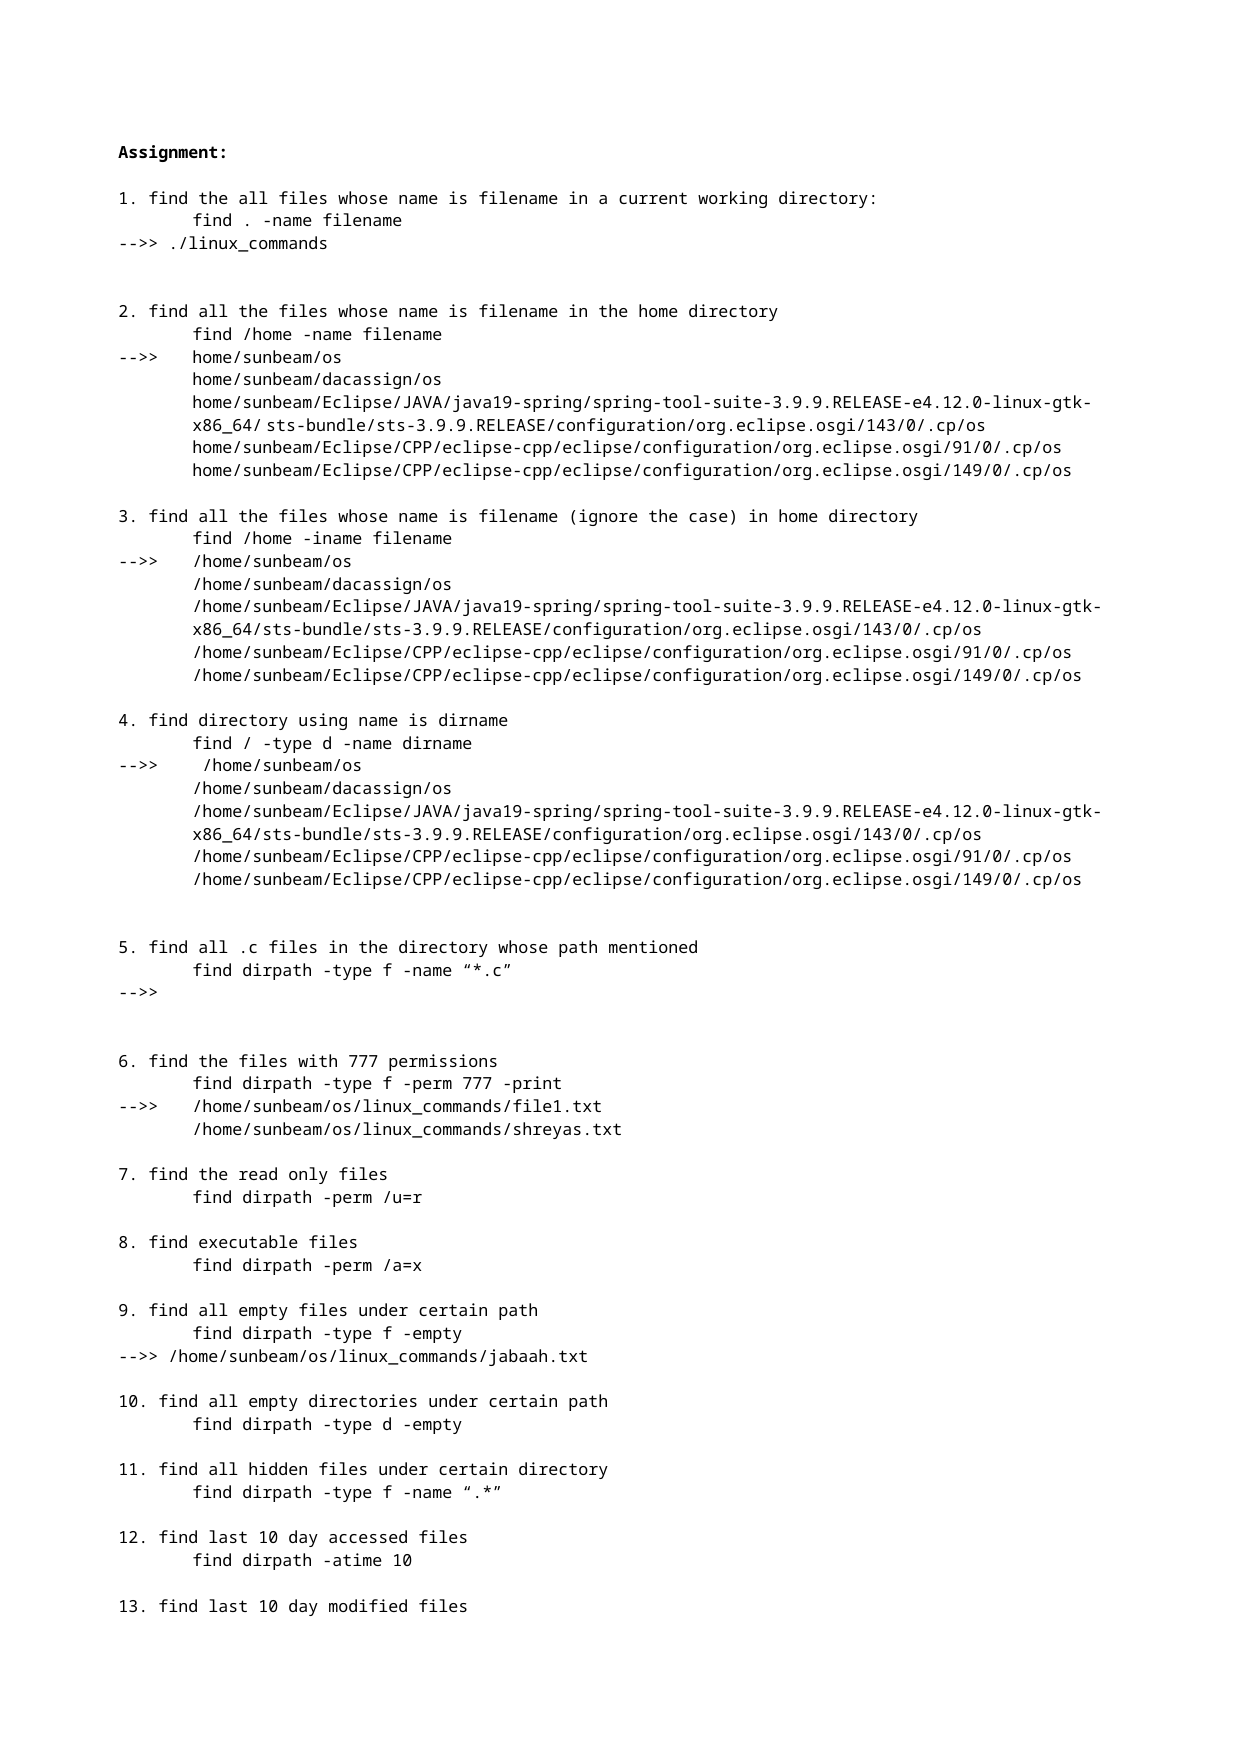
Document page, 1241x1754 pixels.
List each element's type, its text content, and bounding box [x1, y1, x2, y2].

text find dirpath -perm /u=r [118, 1185, 1122, 1208]
text -->> [118, 981, 1122, 1004]
text find dirpath -atime 10 [118, 1549, 1122, 1571]
text 9. find all empty files under certain path [118, 1299, 1122, 1322]
text 4. find directory using name is dirname [118, 708, 1122, 731]
text /home/sunbeam/os/linux_commands/shreyas.txt [118, 1117, 1122, 1140]
text 2. find all the files whose name is filename in the home directory [118, 300, 1122, 322]
text find /home -iname filename [118, 527, 1122, 549]
text find dirpath -type f -perm 777 -print [118, 1072, 1122, 1094]
text find /home -name filename [118, 322, 1122, 345]
text find dirpath -type f -name “*.c” [118, 958, 1122, 981]
text find dirpath -type d -empty [118, 1412, 1122, 1435]
text 1. find the all files whose name is filename in a current working directory: [118, 186, 1122, 209]
text 3. find all the files whose name is filename (ignore the case) in home directory [118, 504, 1122, 527]
text -->> /home/sunbeam/os [118, 549, 1122, 572]
text /home/sunbeam/Eclipse/CPP/eclipse-cpp/eclipse/configuration/org.eclipse.osgi/91/0/.cp/os [118, 640, 1122, 663]
text 13. find last 10 day modified files [118, 1594, 1122, 1617]
text home/sunbeam/Eclipse/JAVA/java19-spring/spring-tool-suite-3.9.9.RELEASE-e4.12.0-linux-gtk- x86_64/ sts-bundle/sts-3.9.9.RELEASE/configuration/org.eclipse.osgi/143/0/.cp/os [118, 391, 1122, 436]
text /home/sunbeam/Eclipse/JAVA/java19-spring/spring-tool-suite-3.9.9.RELEASE-e4.12.0-linux-gtk- x86_64/sts-bundle/sts-3.9.9.RELEASE/configuration/org.eclipse.osgi/143/0/.cp/os [118, 595, 1122, 640]
text -->> /home/sunbeam/os/linux_commands/file1.txt [118, 1094, 1122, 1117]
text -->> /home/sunbeam/os/linux_commands/jabaah.txt [118, 1344, 1122, 1367]
text 6. find the files with 777 permissions [118, 1049, 1122, 1072]
text 10. find all empty directories under certain path [118, 1390, 1122, 1412]
text /home/sunbeam/Eclipse/CPP/eclipse-cpp/eclipse/configuration/org.eclipse.osgi/149/0/.cp/os [118, 663, 1122, 686]
text -->> ./linux_commands [118, 232, 1122, 254]
text /home/sunbeam/dacassign/os [118, 777, 1122, 799]
text /home/sunbeam/Eclipse/CPP/eclipse-cpp/eclipse/configuration/org.eclipse.osgi/91/0/.cp/os [118, 845, 1122, 867]
text find dirpath -type f -empty [118, 1322, 1122, 1344]
text home/sunbeam/dacassign/os [118, 368, 1122, 391]
text /home/sunbeam/Eclipse/CPP/eclipse-cpp/eclipse/configuration/org.eclipse.osgi/149/0/.cp/os [118, 867, 1122, 890]
text find / -type d -name dirname [118, 731, 1122, 754]
text 11. find all hidden files under certain directory [118, 1458, 1122, 1481]
text 8. find executable files [118, 1231, 1122, 1253]
text -->> /home/sunbeam/os [118, 754, 1122, 777]
text /home/sunbeam/dacassign/os [118, 572, 1122, 595]
text -->> home/sunbeam/os [118, 345, 1122, 368]
text Assignment: [118, 141, 1122, 163]
text find dirpath -type f -name “.*” [118, 1481, 1122, 1503]
text 12. find last 10 day accessed files [118, 1526, 1122, 1549]
text /home/sunbeam/Eclipse/JAVA/java19-spring/spring-tool-suite-3.9.9.RELEASE-e4.12.0-linux-gtk- x86_64/sts-bundle/sts-3.9.9.RELEASE/configuration/org.eclipse.osgi/143/0/.cp/os [118, 799, 1122, 845]
text home/sunbeam/Eclipse/CPP/eclipse-cpp/eclipse/configuration/org.eclipse.osgi/91/0/.cp/os [118, 436, 1122, 459]
text 7. find the read only files [118, 1163, 1122, 1185]
text 5. find all .c files in the directory whose path mentioned [118, 936, 1122, 958]
text find . -name filename [118, 209, 1122, 232]
text home/sunbeam/Eclipse/CPP/eclipse-cpp/eclipse/configuration/org.eclipse.osgi/149/0/.cp/os [118, 459, 1122, 481]
text find dirpath -perm /a=x [118, 1253, 1122, 1276]
